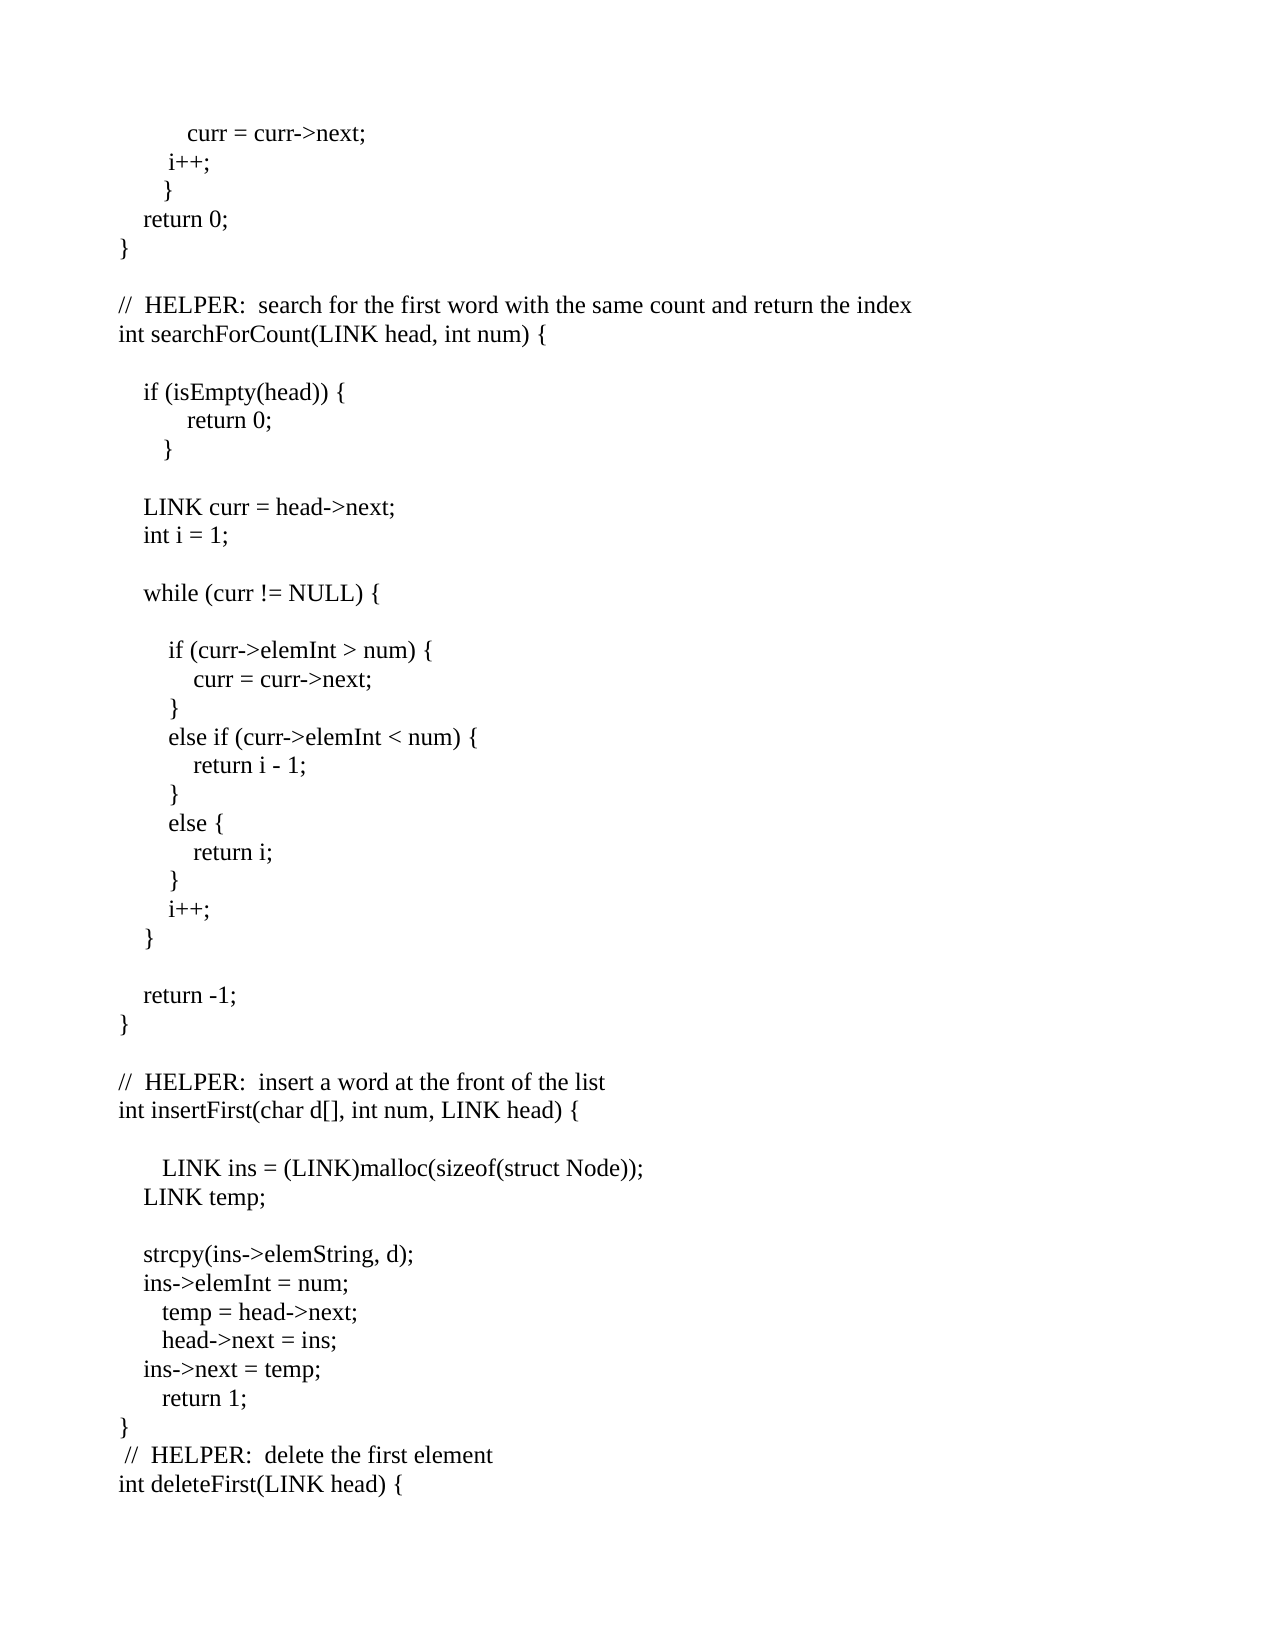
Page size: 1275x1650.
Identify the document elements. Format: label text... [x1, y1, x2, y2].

text // HELPER: search for the first word with the same count and return the index [118, 291, 1157, 319]
text temp = head->next; [118, 1297, 1157, 1326]
text int insertFirst(char d[], int num, LINK head) { [118, 1096, 1157, 1124]
text return 1; [118, 1383, 1157, 1412]
text return i - 1; [118, 751, 1157, 779]
text // HELPER: delete the first element [118, 1441, 1157, 1469]
text } [118, 233, 1157, 262]
text i++; [118, 147, 1157, 176]
text int searchForCount(LINK head, int num) { [118, 319, 1157, 348]
text strcpy(ins->elemString, d); [118, 1239, 1157, 1268]
text curr = curr->next; [118, 118, 1157, 147]
text int deleteFirst(LINK head) { [118, 1469, 1157, 1498]
text } [118, 923, 1157, 952]
text } [118, 176, 1157, 204]
text } [118, 779, 1157, 808]
text LINK ins = (LINK)malloc(sizeof(struct Node)); [118, 1153, 1157, 1182]
text return 0; [118, 406, 1157, 434]
text else if (curr->elemInt < num) { [118, 722, 1157, 751]
text LINK curr = head->next; [118, 492, 1157, 521]
text curr = curr->next; [118, 664, 1157, 693]
text if (isEmpty(head)) { [118, 377, 1157, 406]
text return -1; [118, 981, 1157, 1009]
text } [118, 693, 1157, 722]
text LINK temp; [118, 1182, 1157, 1211]
text while (curr != NULL) { [118, 578, 1157, 607]
text } [118, 434, 1157, 463]
text } [118, 1412, 1157, 1441]
text // HELPER: insert a word at the front of the list [118, 1067, 1157, 1096]
text ins->elemInt = num; [118, 1268, 1157, 1297]
text return 0; [118, 204, 1157, 233]
text } [118, 866, 1157, 894]
text else { [118, 808, 1157, 837]
text i++; [118, 894, 1157, 923]
text return i; [118, 837, 1157, 866]
text ins->next = temp; [118, 1354, 1157, 1383]
text int i = 1; [118, 521, 1157, 549]
text head->next = ins; [118, 1326, 1157, 1354]
text if (curr->elemInt > num) { [118, 636, 1157, 664]
text } [118, 1009, 1157, 1038]
